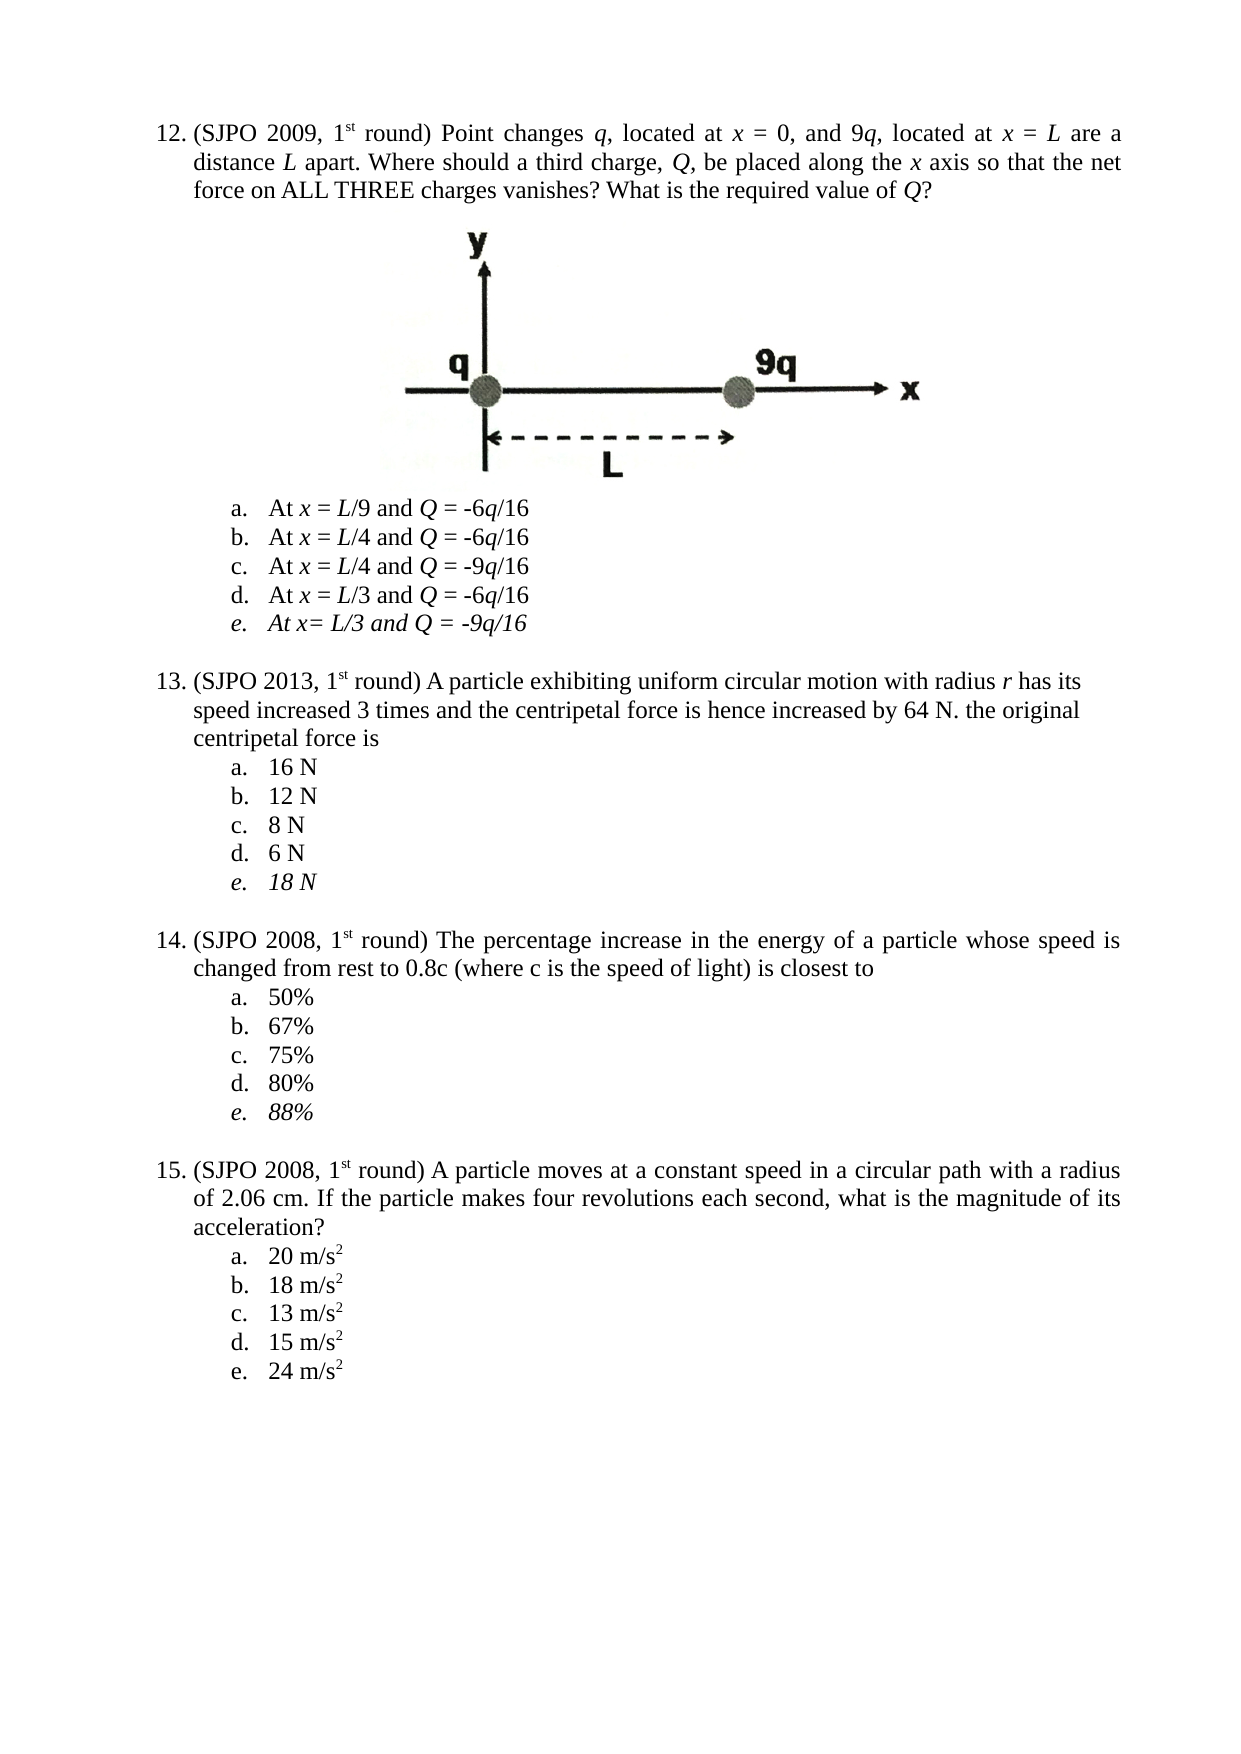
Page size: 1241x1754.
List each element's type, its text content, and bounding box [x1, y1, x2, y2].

list 50% [231, 982, 1122, 1011]
list At x = L/3 and Q = -6q/16 [231, 580, 1122, 608]
list 18 N [231, 867, 1122, 896]
list 12 N [231, 781, 1122, 810]
list 24 m/s2 [231, 1356, 1122, 1385]
picture [379, 204, 936, 494]
list 15 m/s2 [231, 1327, 1122, 1356]
list 16 N [231, 752, 1122, 781]
list 67% [231, 1011, 1122, 1040]
list 18 m/s2 [231, 1270, 1122, 1298]
list (SJPO 2008, 1st round) A particle moves at a constant speed in a circular path with a radius of 2.06 cm. If the particle makes four revolutions each second, what is the magnitude of its acceleration? [156, 1155, 1122, 1241]
list 20 m/s2 [231, 1241, 1122, 1270]
list (SJPO 2013, 1st round) A particle exhibiting uniform circular motion with radius r has its speed increased 3 times and the centripetal force is hence increased by 64 N. the original centripetal force is [156, 666, 1122, 752]
list 88% [231, 1097, 1122, 1126]
list 8 N [231, 810, 1122, 838]
list 13 m/s2 [231, 1298, 1122, 1327]
list At x = L/4 and Q = -6q/16 [231, 522, 1122, 551]
list 6 N [231, 838, 1122, 867]
list 75% [231, 1040, 1122, 1068]
list (SJPO 2009, 1st round) Point changes q, located at x = 0, and 9q, located at x = L are a distance L apart. Where should a third charge, Q, be placed along the x axis so that the net force on ALL THREE charges vanishes? What is the required value of Q? [156, 118, 1122, 204]
list (SJPO 2008, 1st round) The percentage increase in the energy of a particle whose speed is changed from rest to 0.8c (where c is the speed of light) is closest to [156, 925, 1122, 982]
list At x= L/3 and Q = -9q/16 [231, 608, 1122, 637]
list At x = L/4 and Q = -9q/16 [231, 551, 1122, 580]
list At x = L/9 and Q = -6q/16 [231, 493, 1122, 522]
list 80% [231, 1068, 1122, 1097]
